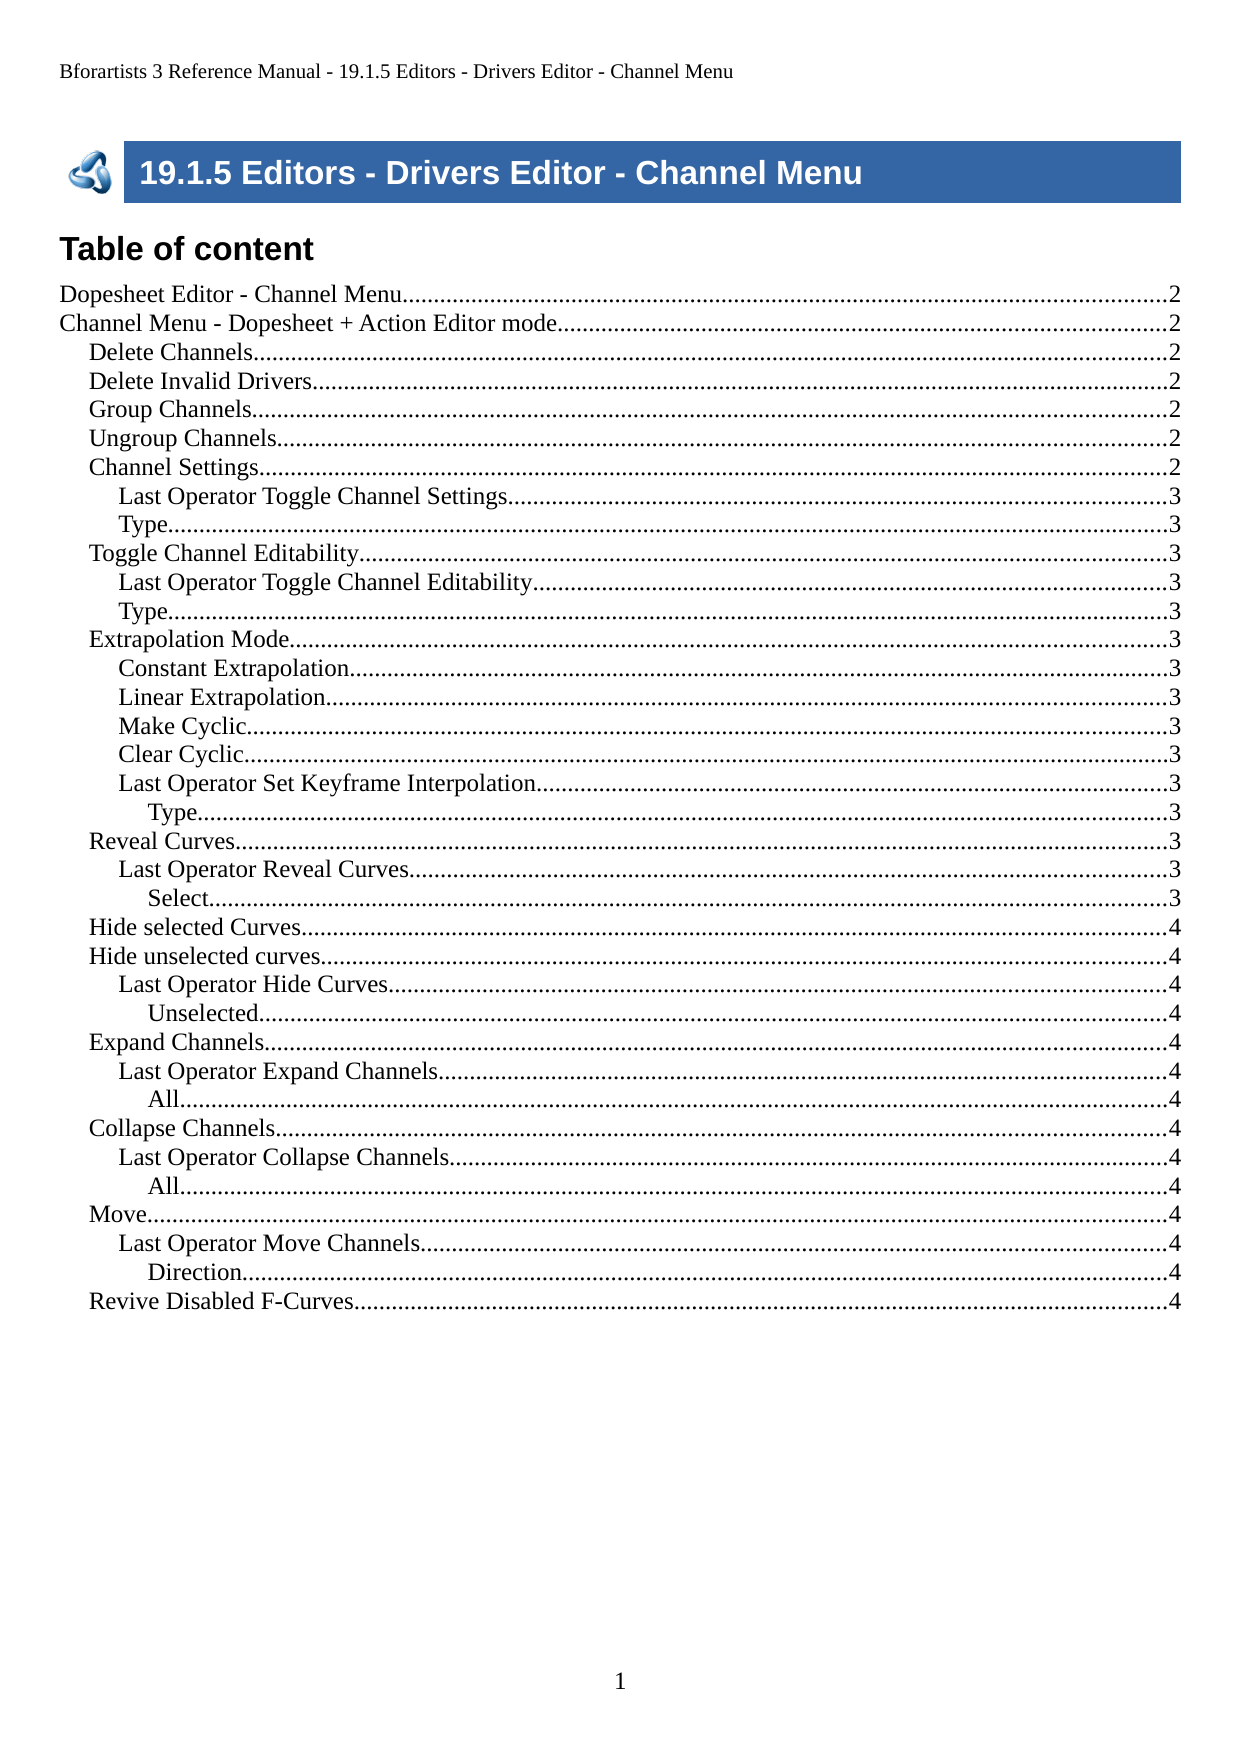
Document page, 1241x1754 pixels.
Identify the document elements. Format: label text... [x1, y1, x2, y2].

text Group Channels 2 [88, 394, 1181, 423]
text Revive Disabled F-Curves 4 [88, 1286, 1181, 1314]
text Hide selected Curves 4 [88, 912, 1181, 941]
text Type 3 [118, 509, 1181, 538]
table_header 19.1.5 Editors - Drivers Editor - Channel Menu [124, 141, 1181, 203]
text Clear Cyclic 3 [118, 739, 1181, 768]
table_header [59, 141, 124, 203]
text Last Operator Toggle Channel Editability 3 [118, 567, 1181, 596]
text Select 3 [147, 883, 1181, 912]
text Extrapolation Mode 3 [88, 624, 1181, 653]
text Type 3 [147, 797, 1181, 826]
text Last Operator Reveal Curves 3 [118, 854, 1181, 883]
subtitle Table of content [59, 228, 1181, 267]
text Last Operator Toggle Channel Settings 3 [118, 481, 1181, 509]
text All 4 [147, 1084, 1181, 1113]
text Ungroup Channels 2 [88, 423, 1181, 452]
text Toggle Channel Editability 3 [88, 538, 1181, 567]
text Last Operator Collapse Channels 4 [118, 1142, 1181, 1171]
text Reveal Curves 3 [88, 826, 1181, 854]
text Expand Channels 4 [88, 1027, 1181, 1056]
picture [65, 147, 114, 197]
text Last Operator Expand Channels 4 [118, 1056, 1181, 1084]
text Move 4 [88, 1199, 1181, 1228]
text Channel Settings 2 [88, 452, 1181, 481]
text Constant Extrapolation 3 [118, 653, 1181, 682]
text Type 3 [118, 596, 1181, 624]
text Direction 4 [147, 1257, 1181, 1286]
text All 4 [147, 1171, 1181, 1199]
text Delete Invalid Drivers 2 [88, 366, 1181, 394]
text Last Operator Hide Curves 4 [118, 969, 1181, 998]
text Last Operator Move Channels 4 [118, 1228, 1181, 1257]
text Linear Extrapolation 3 [118, 682, 1181, 711]
text Channel Menu - Dopesheet + Action Editor mode 2 [59, 308, 1181, 337]
text Unselected 4 [147, 998, 1181, 1027]
text Collapse Channels 4 [88, 1113, 1181, 1142]
text Last Operator Set Keyframe Interpolation 3 [118, 768, 1181, 797]
text Hide unselected curves 4 [88, 941, 1181, 969]
text Dopesheet Editor - Channel Menu 2 [59, 279, 1181, 308]
text Delete Channels 2 [88, 337, 1181, 366]
text Make Cyclic 3 [118, 711, 1181, 739]
